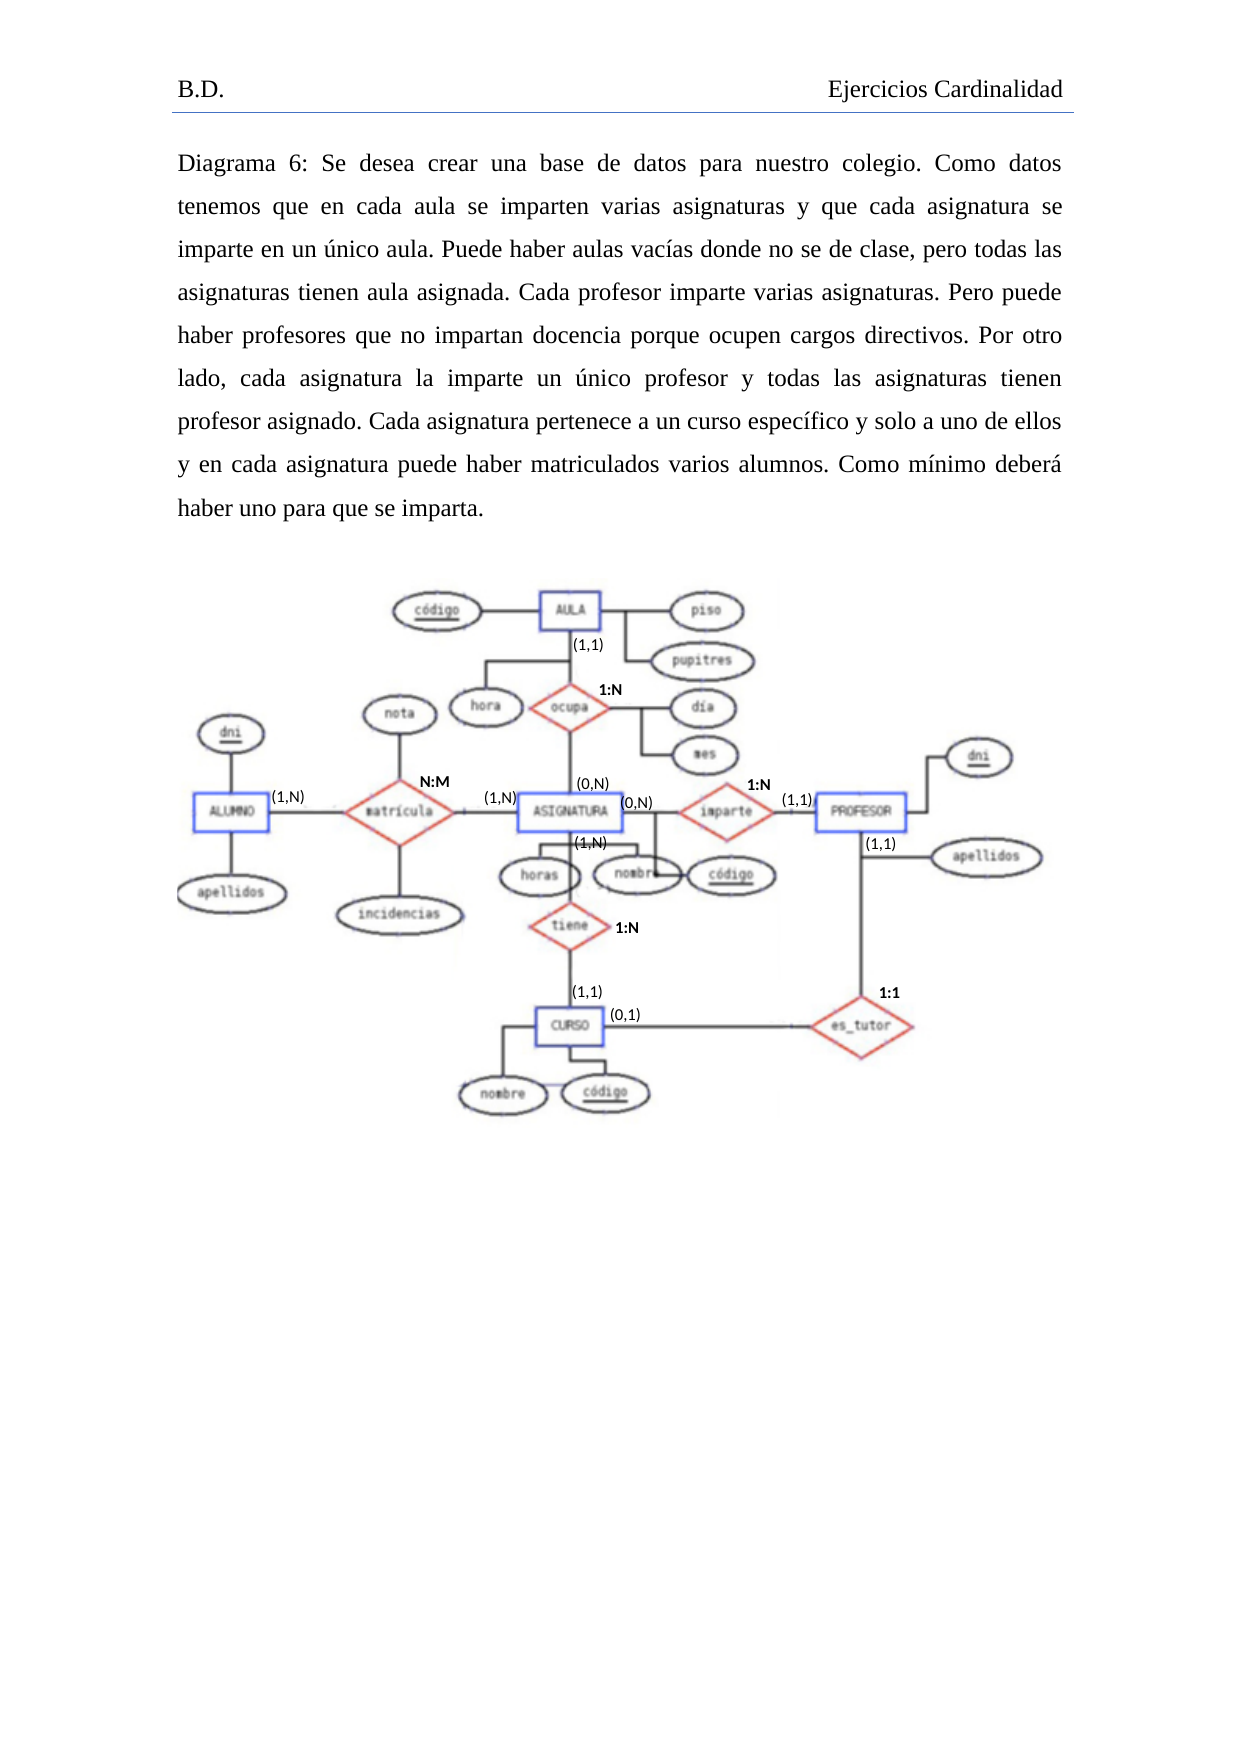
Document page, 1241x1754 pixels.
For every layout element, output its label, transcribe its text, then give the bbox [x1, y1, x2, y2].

text Diagrama 6: Se desea crear una base de datos para nuestro colegio. Como datos tenemos que en cada aula se imparten varias asignaturas y que cada asignatura se imparte en un único aula. Puede haber aulas vacías donde no se de clase, pero todas las asignaturas tienen aula asignada. Cada profesor imparte varias asignaturas. Pero puede haber profesores que no impartan docencia porque ocupen cargos directivos. Por otro lado, cada asignatura la imparte un único profesor y todas las asignaturas tienen profesor asignado. Cada asignatura pertenece a un curso específico y solo a uno de ellos y en cada asignatura puede haber matriculados varios alumnos. Como mínimo deberá haber uno para que se imparta. [177, 148, 1063, 521]
picture [177, 578, 1063, 1128]
